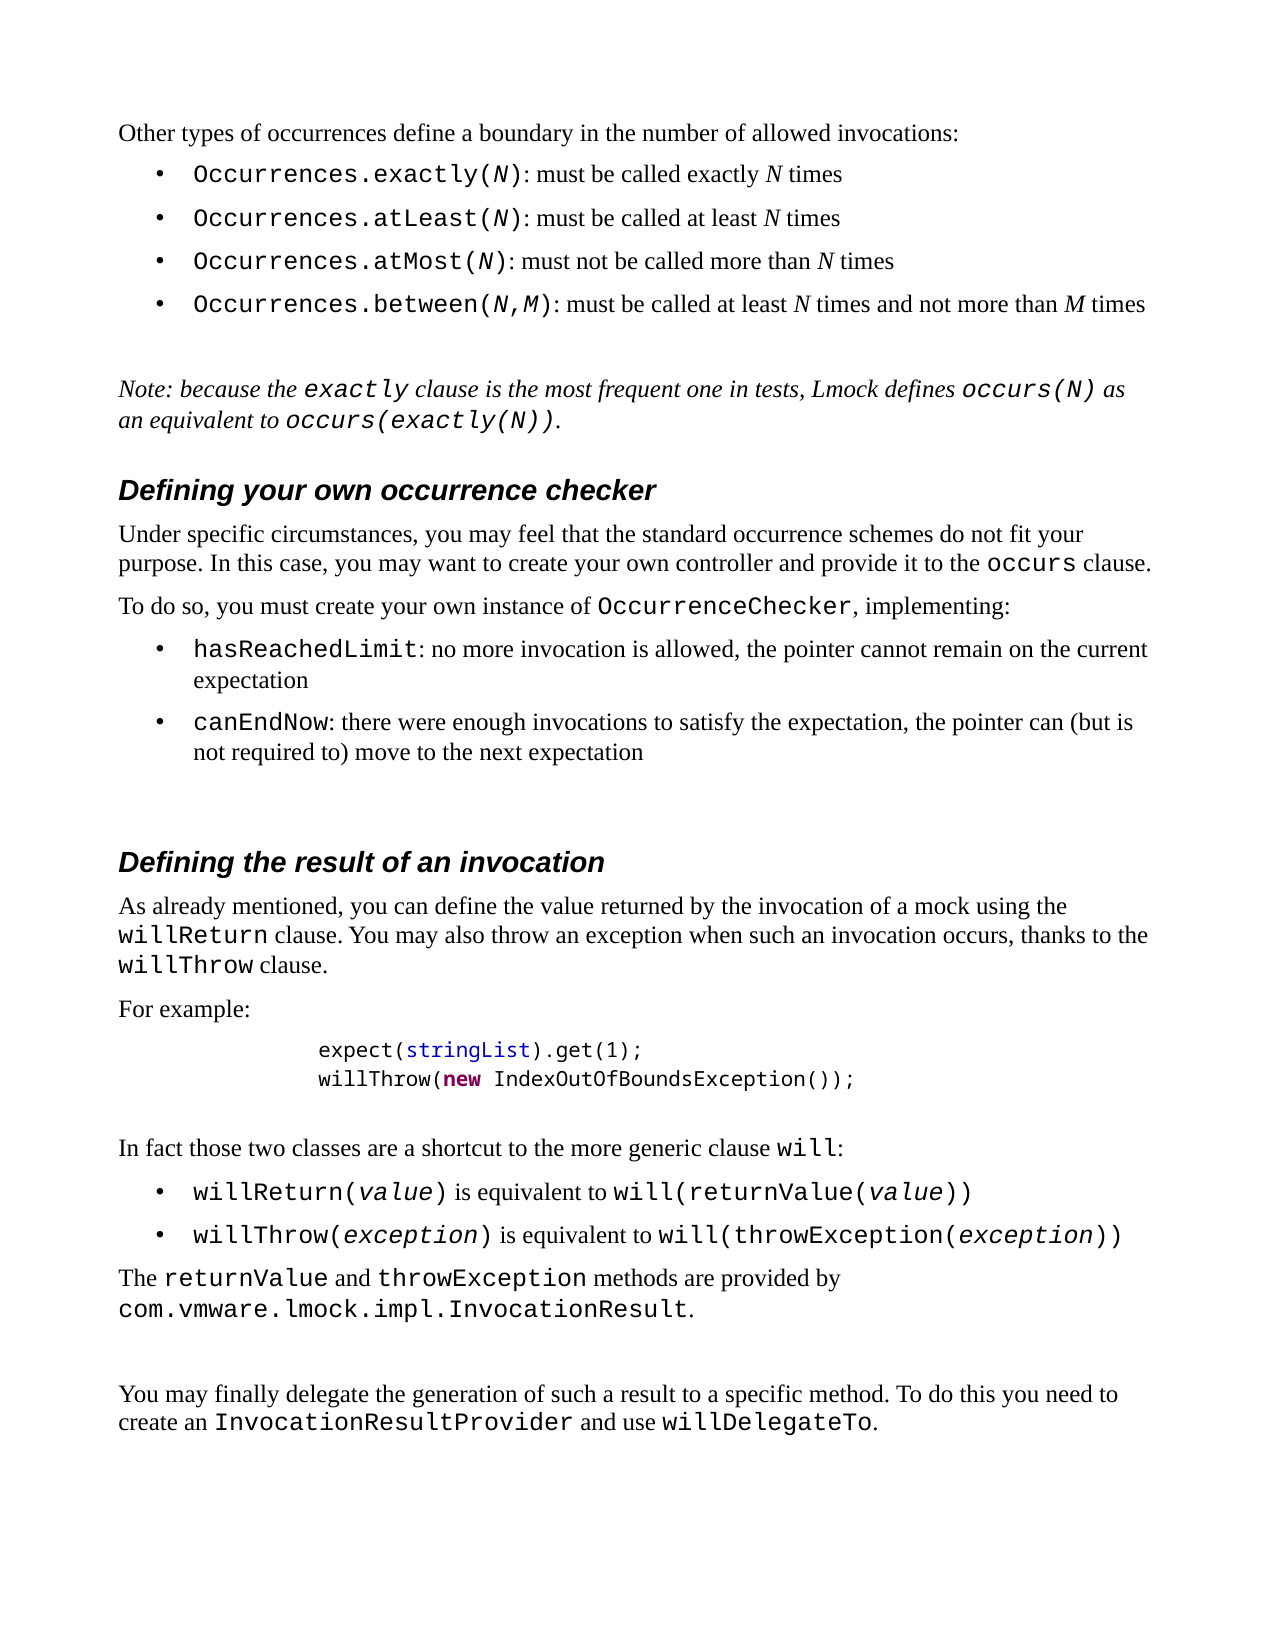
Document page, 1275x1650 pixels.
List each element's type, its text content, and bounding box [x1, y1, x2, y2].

list willReturn(value) is equivalent to will(returnValue(value)) [156, 1177, 1157, 1207]
text In fact those two classes are a shortcut to the more generic clause will: [118, 1133, 1157, 1164]
list Occurrences.exactly(N): must be called exactly N times [156, 159, 1157, 190]
list Occurrences.between(N,M): must be called at least N times and not more than M times [156, 289, 1157, 320]
text To do so, you must create your own instance of OccurrenceChecker, implementing: [118, 591, 1157, 622]
text The returnValue and throwException methods are provided by com.vmware.lmock.impl.InvocationResult. [118, 1263, 1157, 1325]
list canEndNow: there were enough invocations to satisfy the expectation, the pointer can (but is not required to) move to the next expectation [156, 707, 1157, 766]
list willThrow(exception) is equivalent to will(throwException(exception)) [156, 1220, 1157, 1251]
text You may finally delegate the generation of such a result to a specific method. To do this you need to create an InvocationResultProvider and use willDelegateTo. [118, 1379, 1157, 1438]
text For example: [118, 994, 1157, 1023]
text Other types of occurrences define a boundary in the number of allowed invocations: [118, 118, 1157, 147]
text willThrow(new IndexOutOfBoundsException()); [118, 1064, 1157, 1092]
list Occurrences.atLeast(N): must be called at least N times [156, 203, 1157, 233]
list hasReachedLimit: no more invocation is allowed, the pointer cannot remain on the current expectation [156, 634, 1157, 694]
text expect(stringList).get(1); [118, 1035, 1157, 1064]
subtitle Defining your own occurrence checker [118, 473, 1157, 507]
text As already mentioned, you can define the value returned by the invocation of a mock using the willReturn clause. You may also throw an exception when such an invocation occurs, thanks to the willThrow clause. [118, 891, 1157, 981]
text Note: because the exactly clause is the most frequent one in tests, Lmock defines occurs(N) as an equivalent to occurs(exactly(N)). [118, 374, 1157, 436]
text Under specific circumstances, you may feel that the standard occurrence schemes do not fit your purpose. In this case, you may want to create your own controller and provide it to the occurs clause. [118, 519, 1157, 579]
subtitle Defining the result of an invocation [118, 845, 1157, 878]
list Occurrences.atMost(N): must not be called more than N times [156, 246, 1157, 277]
